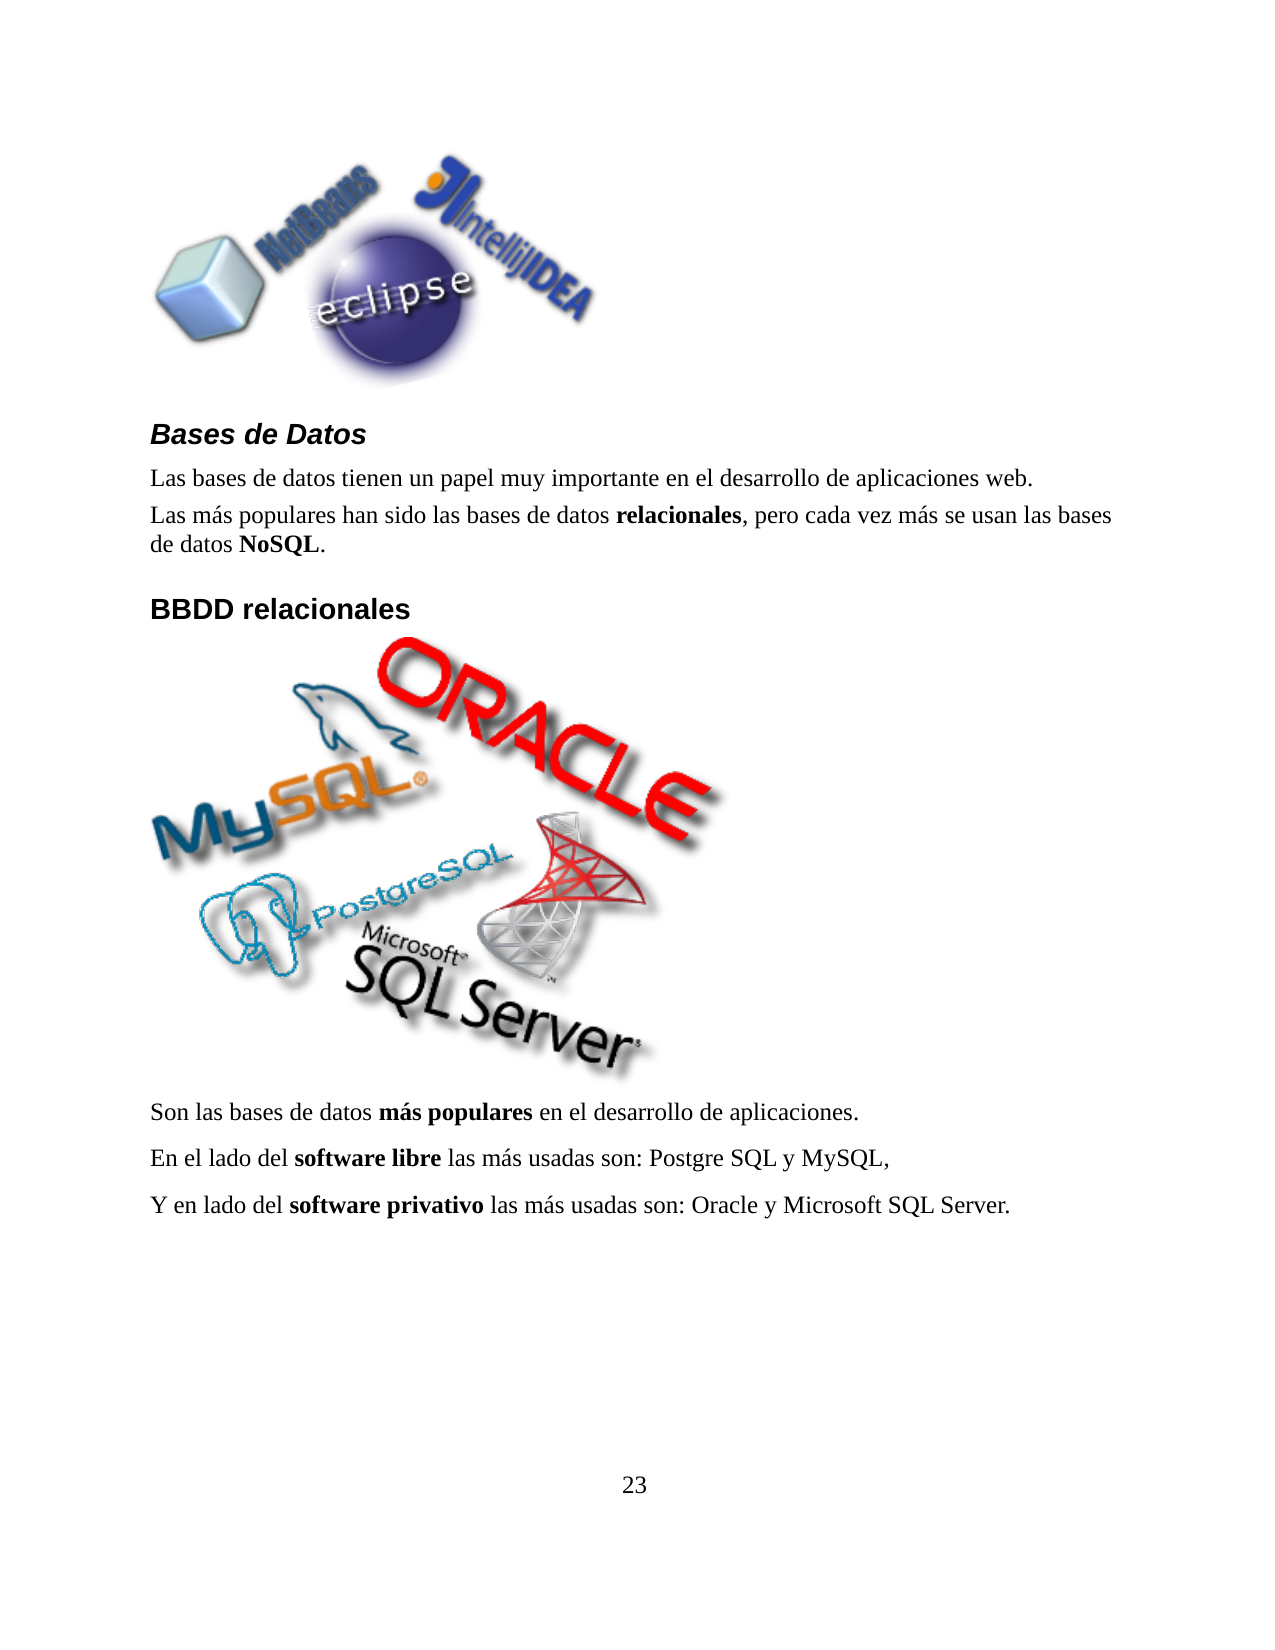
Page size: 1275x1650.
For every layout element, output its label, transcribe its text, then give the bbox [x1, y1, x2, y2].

subtitle BBDD relacionales [150, 592, 1125, 625]
text Las bases de datos tienen un papel muy importante en el desarrollo de aplicaciones web. [150, 463, 1125, 491]
picture [150, 637, 732, 1088]
text Las más populares han sido las bases de datos relacionales, pero cada vez más se usan las bases de datos NoSQL. [150, 500, 1125, 558]
picture [150, 150, 600, 392]
subtitle Bases de Datos [150, 417, 1125, 450]
text Y en lado del software privativo las más usadas son: Oracle y Microsoft SQL Server. [150, 1190, 1125, 1219]
text En el lado del software libre las más usadas son: Postgre SQL y MySQL, [150, 1143, 1125, 1172]
text Son las bases de datos más populares en el desarrollo de aplicaciones. [150, 1097, 1125, 1126]
